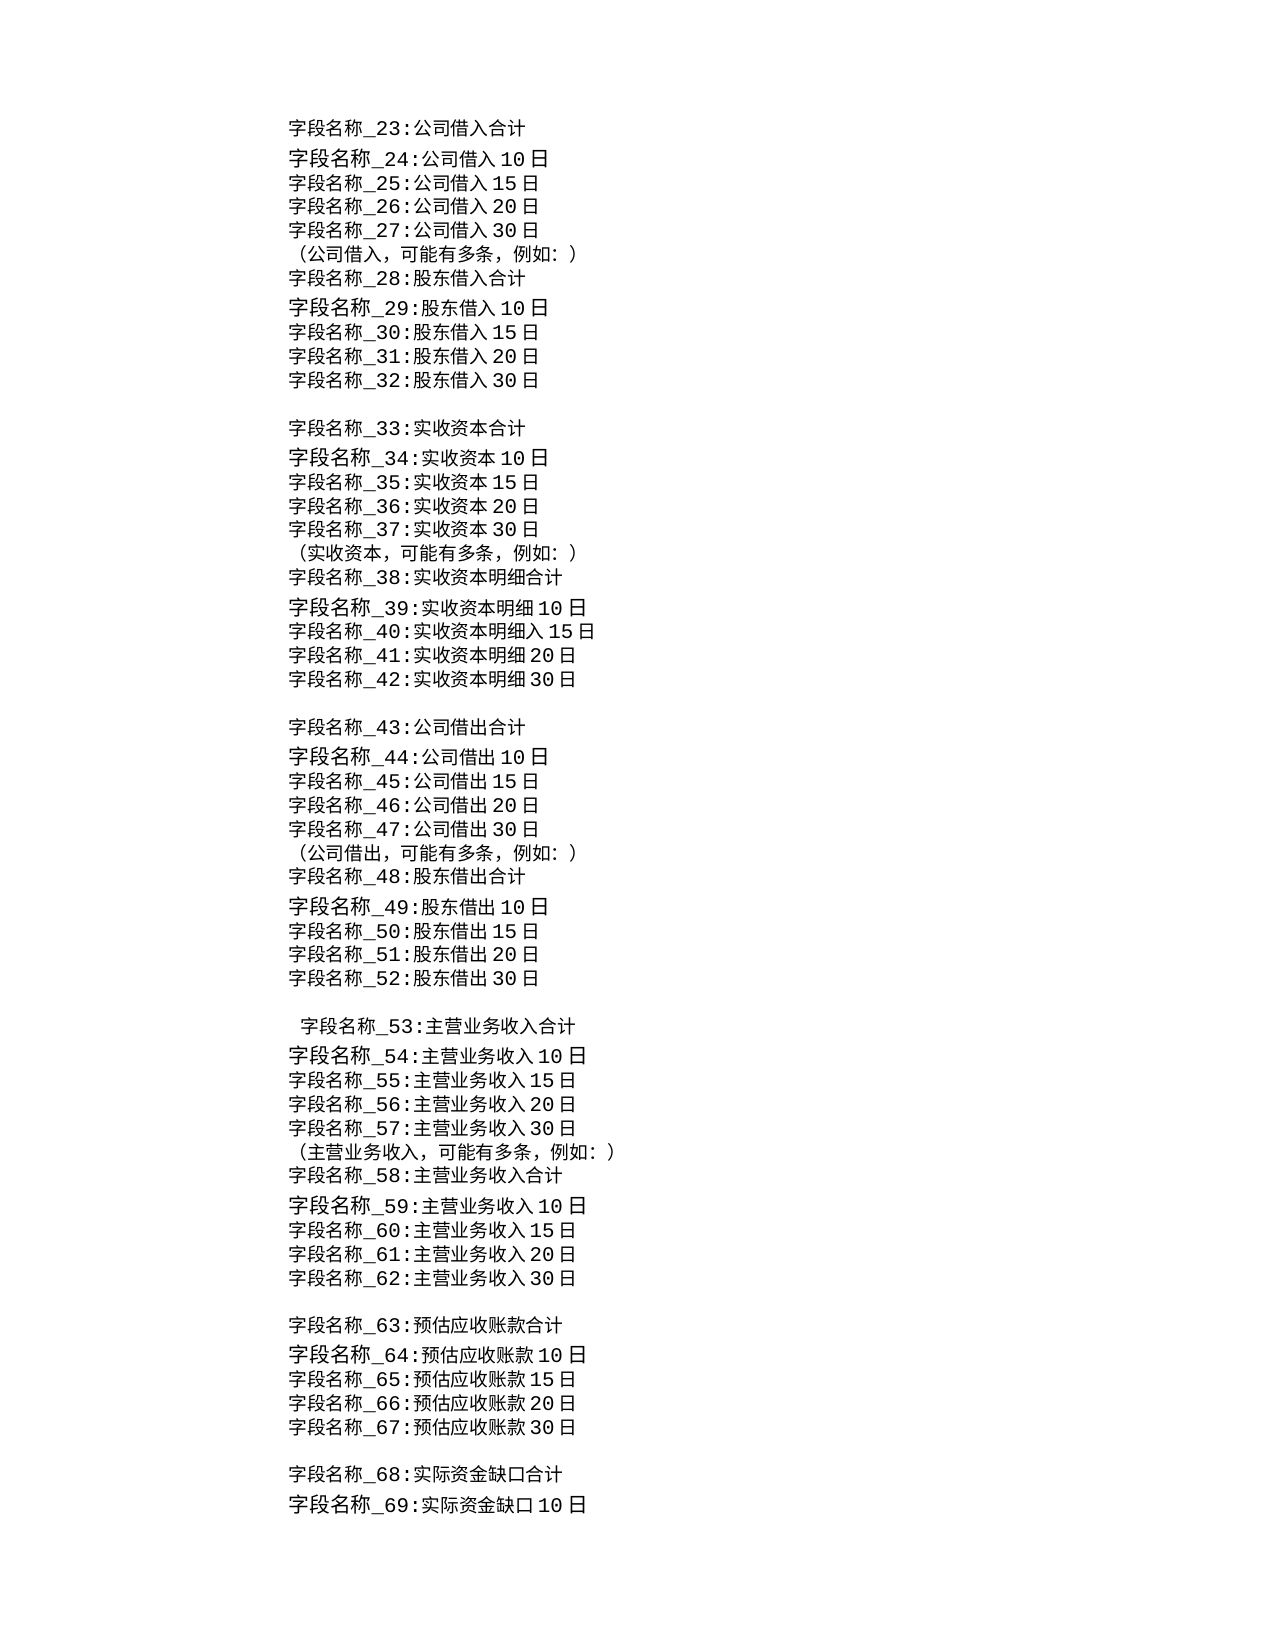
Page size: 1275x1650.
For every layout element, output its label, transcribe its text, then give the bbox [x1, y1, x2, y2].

text 字段名称_49:股东借出10日 [118, 890, 1157, 920]
text 字段名称_65:预估应收账款15日 [118, 1369, 1157, 1393]
text 字段名称_43:公司借出合计 [118, 716, 1157, 740]
text 字段名称_24:公司借入10日 [118, 142, 1157, 172]
text 字段名称_26:公司借入20日 [118, 196, 1157, 220]
text 字段名称_42:实收资本明细30日 [118, 669, 1157, 693]
text （实收资本，可能有多条，例如：） [118, 543, 1157, 567]
text 字段名称_41:实收资本明细20日 [118, 645, 1157, 669]
text 字段名称_35:实收资本15日 [118, 472, 1157, 495]
text 字段名称_48:股东借出合计 [118, 866, 1157, 890]
text 字段名称_25:公司借入15日 [118, 172, 1157, 196]
text 字段名称_33:实收资本合计 [118, 417, 1157, 441]
text 字段名称_56:主营业务收入20日 [118, 1094, 1157, 1118]
text 字段名称_32:股东借入30日 [118, 370, 1157, 394]
text 字段名称_23:公司借入合计 [118, 118, 1157, 142]
text （主营业务收入，可能有多条，例如：） [118, 1141, 1157, 1165]
text 字段名称_40:实收资本明细入15日 [118, 621, 1157, 645]
text 字段名称_38:实收资本明细合计 [118, 567, 1157, 591]
text 字段名称_55:主营业务收入15日 [118, 1070, 1157, 1094]
text 字段名称_28:股东借入合计 [118, 268, 1157, 292]
text 字段名称_44:公司借出10日 [118, 740, 1157, 771]
text （公司借出，可能有多条，例如：） [118, 842, 1157, 866]
text 字段名称_50:股东借出15日 [118, 920, 1157, 944]
text 字段名称_66:预估应收账款20日 [118, 1393, 1157, 1417]
text 字段名称_51:股东借出20日 [118, 944, 1157, 968]
text 字段名称_52:股东借出30日 [118, 968, 1157, 992]
text 字段名称_31:股东借入20日 [118, 346, 1157, 370]
text （公司借入，可能有多条，例如：） [118, 244, 1157, 268]
text 字段名称_69:实际资金缺口10日 [118, 1488, 1157, 1518]
text 字段名称_58:主营业务收入合计 [118, 1165, 1157, 1189]
text 字段名称_29:股东借入10日 [118, 292, 1157, 322]
text 字段名称_60:主营业务收入15日 [118, 1219, 1157, 1243]
text 字段名称_36:实收资本20日 [118, 495, 1157, 519]
text 字段名称_59:主营业务收入10日 [118, 1189, 1157, 1219]
text 字段名称_63:预估应收账款合计 [118, 1315, 1157, 1339]
text 字段名称_37:实收资本30日 [118, 519, 1157, 543]
text 字段名称_47:公司借出30日 [118, 818, 1157, 842]
text 字段名称_39:实收资本明细10日 [118, 591, 1157, 621]
text 字段名称_27:公司借入30日 [118, 220, 1157, 244]
text 字段名称_57:主营业务收入30日 [118, 1118, 1157, 1141]
text 字段名称_54:主营业务收入10日 [118, 1039, 1157, 1070]
text 字段名称_67:预估应收账款30日 [118, 1417, 1157, 1441]
text 字段名称_30:股东借入15日 [118, 322, 1157, 346]
text 字段名称_45:公司借出15日 [118, 771, 1157, 794]
text 字段名称_53:主营业务收入合计 [118, 1016, 1157, 1039]
text 字段名称_68:实际资金缺口合计 [118, 1464, 1157, 1488]
text 字段名称_61:主营业务收入20日 [118, 1243, 1157, 1267]
text 字段名称_64:预估应收账款10日 [118, 1339, 1157, 1369]
text 字段名称_62:主营业务收入30日 [118, 1267, 1157, 1291]
text 字段名称_46:公司借出20日 [118, 794, 1157, 818]
text 字段名称_34:实收资本10日 [118, 441, 1157, 472]
